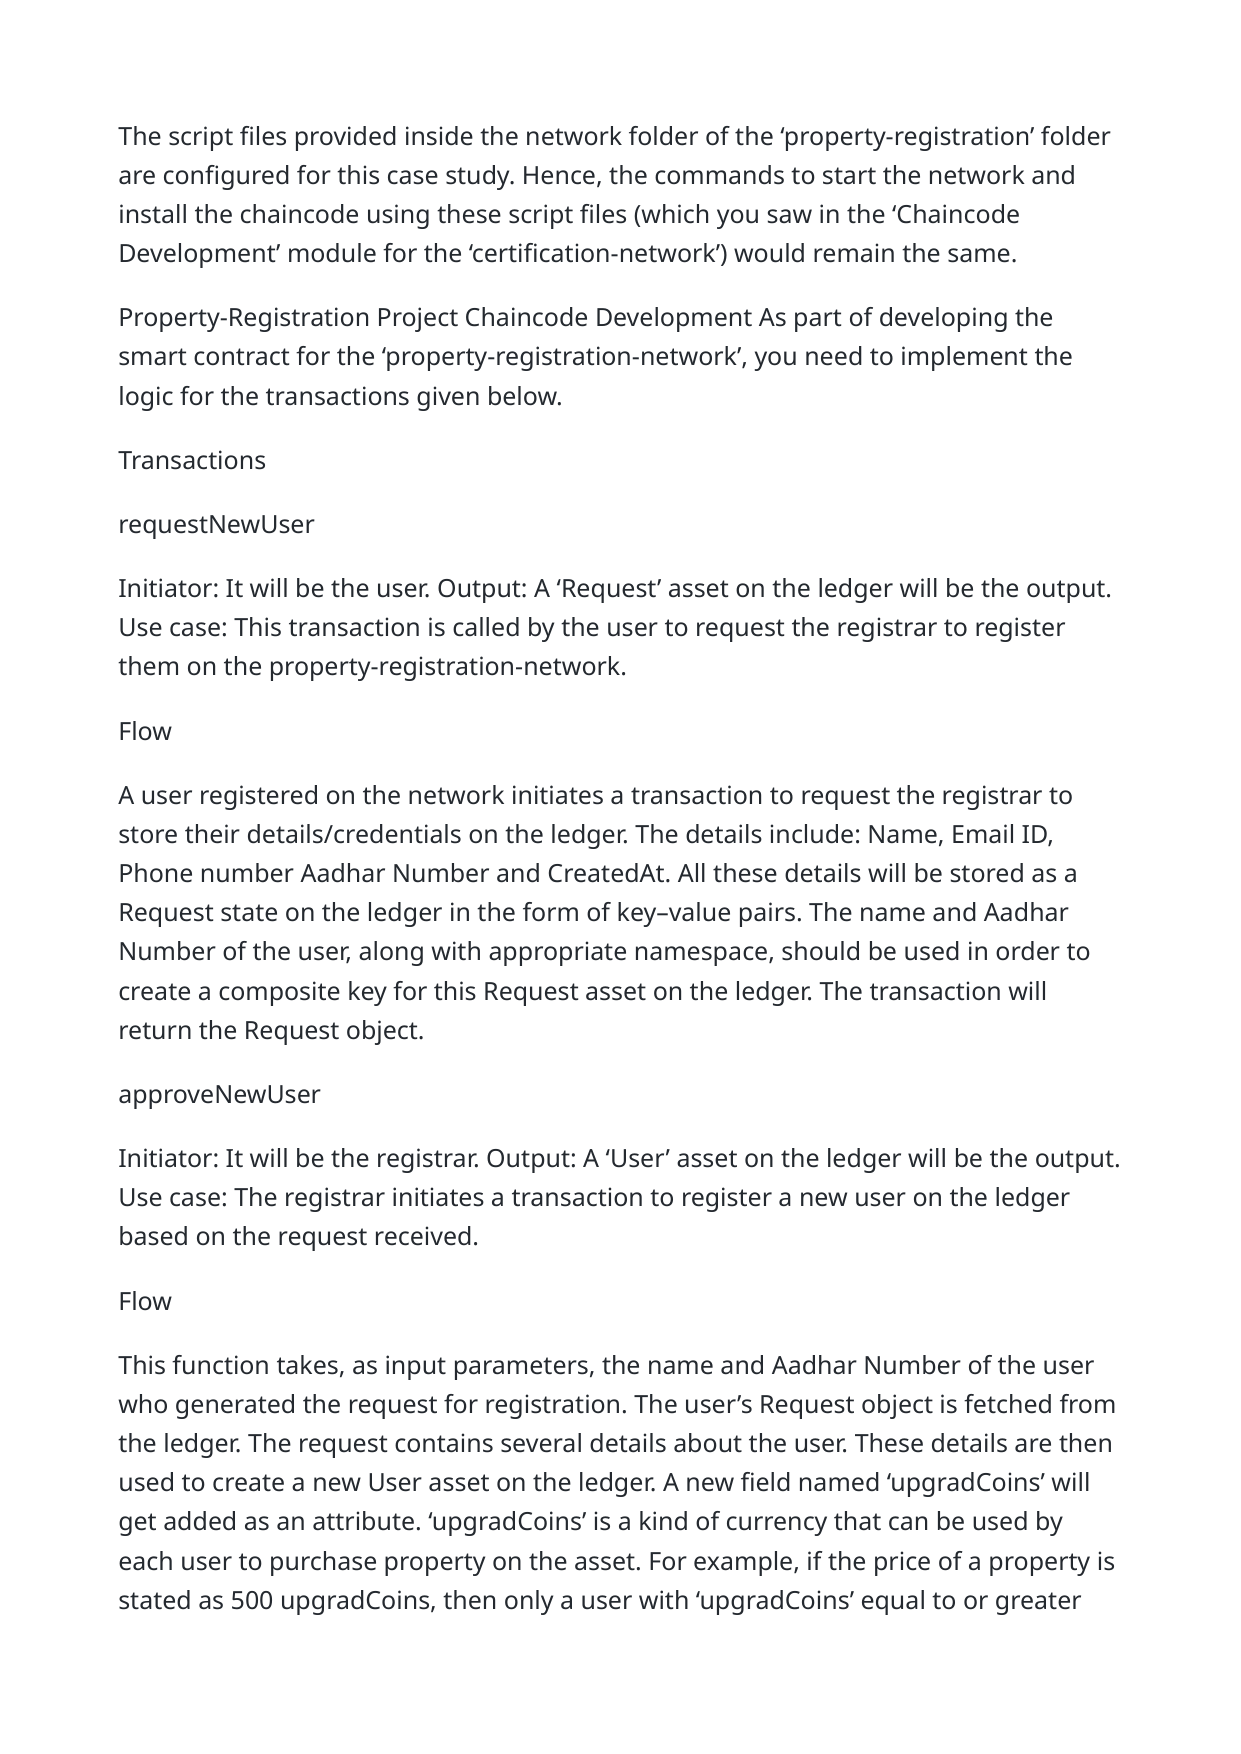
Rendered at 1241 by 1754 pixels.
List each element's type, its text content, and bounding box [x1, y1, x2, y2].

text The script files provided inside the network folder of the ‘property-registration’ folder are configured for this case study. Hence, the commands to start the network and install the chaincode using these script files (which you saw in the ‘Chaincode Development’ module for the ‘certification-network’) would remain the same. [118, 118, 1122, 270]
text This function takes, as input parameters, the name and Aadhar Number of the user who generated the request for registration. The user’s Request object is fetched from the ledger. The request contains several details about the user. These details are then used to create a new User asset on the ledger. A new field named ‘upgradCoins’ will get added as an attribute. ‘upgradCoins’ is a kind of currency that can be used by each user to purchase property on the asset. For example, if the price of a property is stated as 500 upgradCoins, then only a user with ‘upgradCoins’ equal to or greater [118, 1347, 1122, 1616]
text A user registered on the network initiates a transaction to request the registrar to store their details/credentials on the ledger. The details include: Name, Email ID, Phone number Aadhar Number and CreatedAt. All these details will be stored as a Request state on the ledger in the form of key–value pairs. The name and Aadhar Number of the user, along with appropriate namespace, should be used in order to create a composite key for this Request asset on the ledger. The transaction will return the Request object. [118, 777, 1122, 1046]
text Flow [118, 1283, 1122, 1317]
text Property-Registration Project Chaincode Development As part of developing the smart contract for the ‘property-registration-network’, you need to implement the logic for the transactions given below. [118, 300, 1122, 412]
text Initiator: It will be the user. Output: A ‘Request’ asset on the ledger will be the output. Use case: This transaction is called by the user to request the registrar to register them on the property-registration-network. [118, 571, 1122, 683]
text Initiator: It will be the registrar. Output: A ‘User’ asset on the ledger will be the output. Use case: The registrar initiates a transaction to register a new user on the ledger based on the request received. [118, 1141, 1122, 1253]
text requestNewUser [118, 506, 1122, 541]
text approveNewUser [118, 1076, 1122, 1111]
text Transactions [118, 442, 1122, 476]
text Flow [118, 713, 1122, 747]
